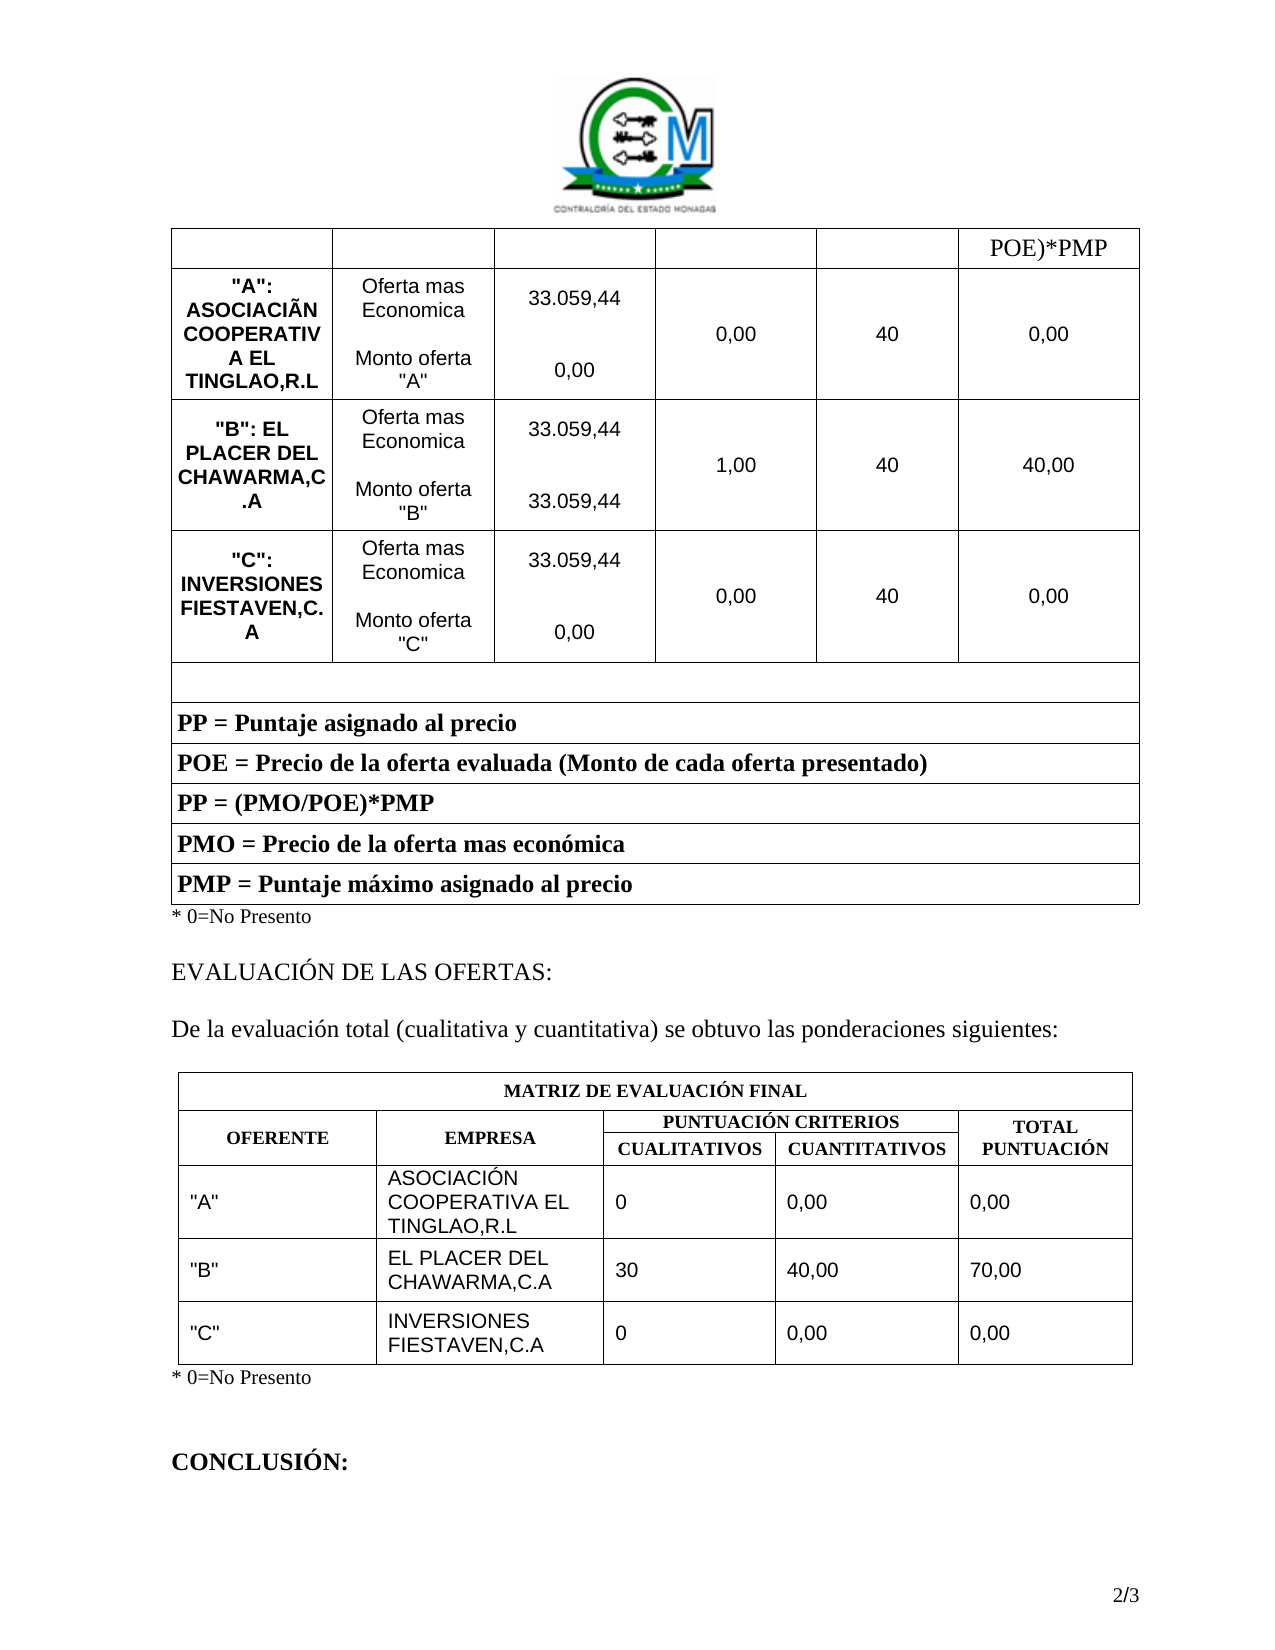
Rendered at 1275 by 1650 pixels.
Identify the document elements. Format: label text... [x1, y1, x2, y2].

table_cell "B": EL PLACER DEL CHAWARMA,C.A [172, 400, 332, 530]
table_cell 30 [604, 1239, 775, 1301]
table_cell [172, 229, 332, 268]
text De la evaluación total (cualitativa y cuantitativa) se obtuvo las ponderaciones siguientes: [171, 1014, 1139, 1043]
table_cell 1,00 [656, 400, 816, 530]
table_cell [817, 229, 958, 268]
table_cell 70,00 [959, 1239, 1132, 1301]
table_cell PUNTUACIÓN CRITERIOS [604, 1111, 958, 1132]
table_cell 40 [817, 531, 958, 662]
table_cell 0,00 [776, 1302, 958, 1364]
text * 0=No Presento [171, 1365, 1139, 1389]
table_cell [333, 229, 494, 268]
text CONCLUSIÓN: [171, 1447, 1139, 1476]
text * 0=No Presento [171, 905, 1139, 928]
table_cell EL PLACER DEL CHAWARMA,C.A [377, 1239, 603, 1301]
table_cell 0,00 [656, 269, 816, 399]
table_cell Oferta mas Economica Monto oferta "B" [333, 400, 494, 530]
table_cell "C": INVERSIONES FIESTAVEN,C.A [172, 531, 332, 662]
table_cell 40 [817, 269, 958, 399]
table_cell EMPRESA [377, 1111, 603, 1165]
table_header MATRIZ DE EVALUACIÓN FINAL [179, 1073, 1132, 1109]
table_cell "A": ASOCIACIÃN COOPERATIVA EL TINGLAO,R.L [172, 269, 332, 399]
table_cell 0,00 [959, 531, 1139, 662]
table_cell OFERENTE [179, 1111, 376, 1165]
table_cell 40,00 [776, 1239, 958, 1301]
table_cell [495, 229, 655, 268]
table_cell 0,00 [776, 1166, 958, 1238]
table_cell 0,00 [959, 1166, 1132, 1238]
table_cell PP = (PMO/POE)*PMP [172, 784, 1139, 823]
table_cell PMO = Precio de la oferta mas económica [172, 824, 1139, 863]
table_cell 0,00 [959, 269, 1139, 399]
table_cell CUANTITATIVOS [776, 1133, 958, 1165]
table_cell ASOCIACIÓN COOPERATIVA EL TINGLAO,R.L [377, 1166, 603, 1238]
table_cell [656, 229, 816, 268]
table_cell POE = Precio de la oferta evaluada (Monto de cada oferta presentado) [172, 744, 1139, 783]
table_cell 0 [604, 1302, 775, 1364]
table_cell 33.059,44 0,00 [495, 269, 655, 399]
table_cell PP = Puntaje asignado al precio [172, 703, 1139, 742]
picture [551, 75, 719, 216]
table_cell [172, 663, 1139, 702]
table_cell 33.059,44 33.059,44 [495, 400, 655, 530]
table_cell "B" [179, 1239, 376, 1301]
table_cell "A" [179, 1166, 376, 1238]
table_cell PMP = Puntaje máximo asignado al precio [172, 864, 1139, 904]
table_cell INVERSIONES FIESTAVEN,C.A [377, 1302, 603, 1364]
text EVALUACIÓN DE LAS OFERTAS: [171, 957, 1139, 985]
table_cell CUALITATIVOS [604, 1133, 775, 1165]
table_cell POE)*PMP [959, 229, 1139, 268]
table_cell Oferta mas Economica Monto oferta "C" [333, 531, 494, 662]
table_cell 33.059,44 0,00 [495, 531, 655, 662]
table_cell 0,00 [656, 531, 816, 662]
table_cell TOTAL PUNTUACIÓN [959, 1111, 1132, 1165]
table_cell 40 [817, 400, 958, 530]
table_cell 0,00 [959, 1302, 1132, 1364]
table_cell "C" [179, 1302, 376, 1364]
table_cell 0 [604, 1166, 775, 1238]
table_cell 40,00 [959, 400, 1139, 530]
table_cell Oferta mas Economica Monto oferta "A" [333, 269, 494, 399]
